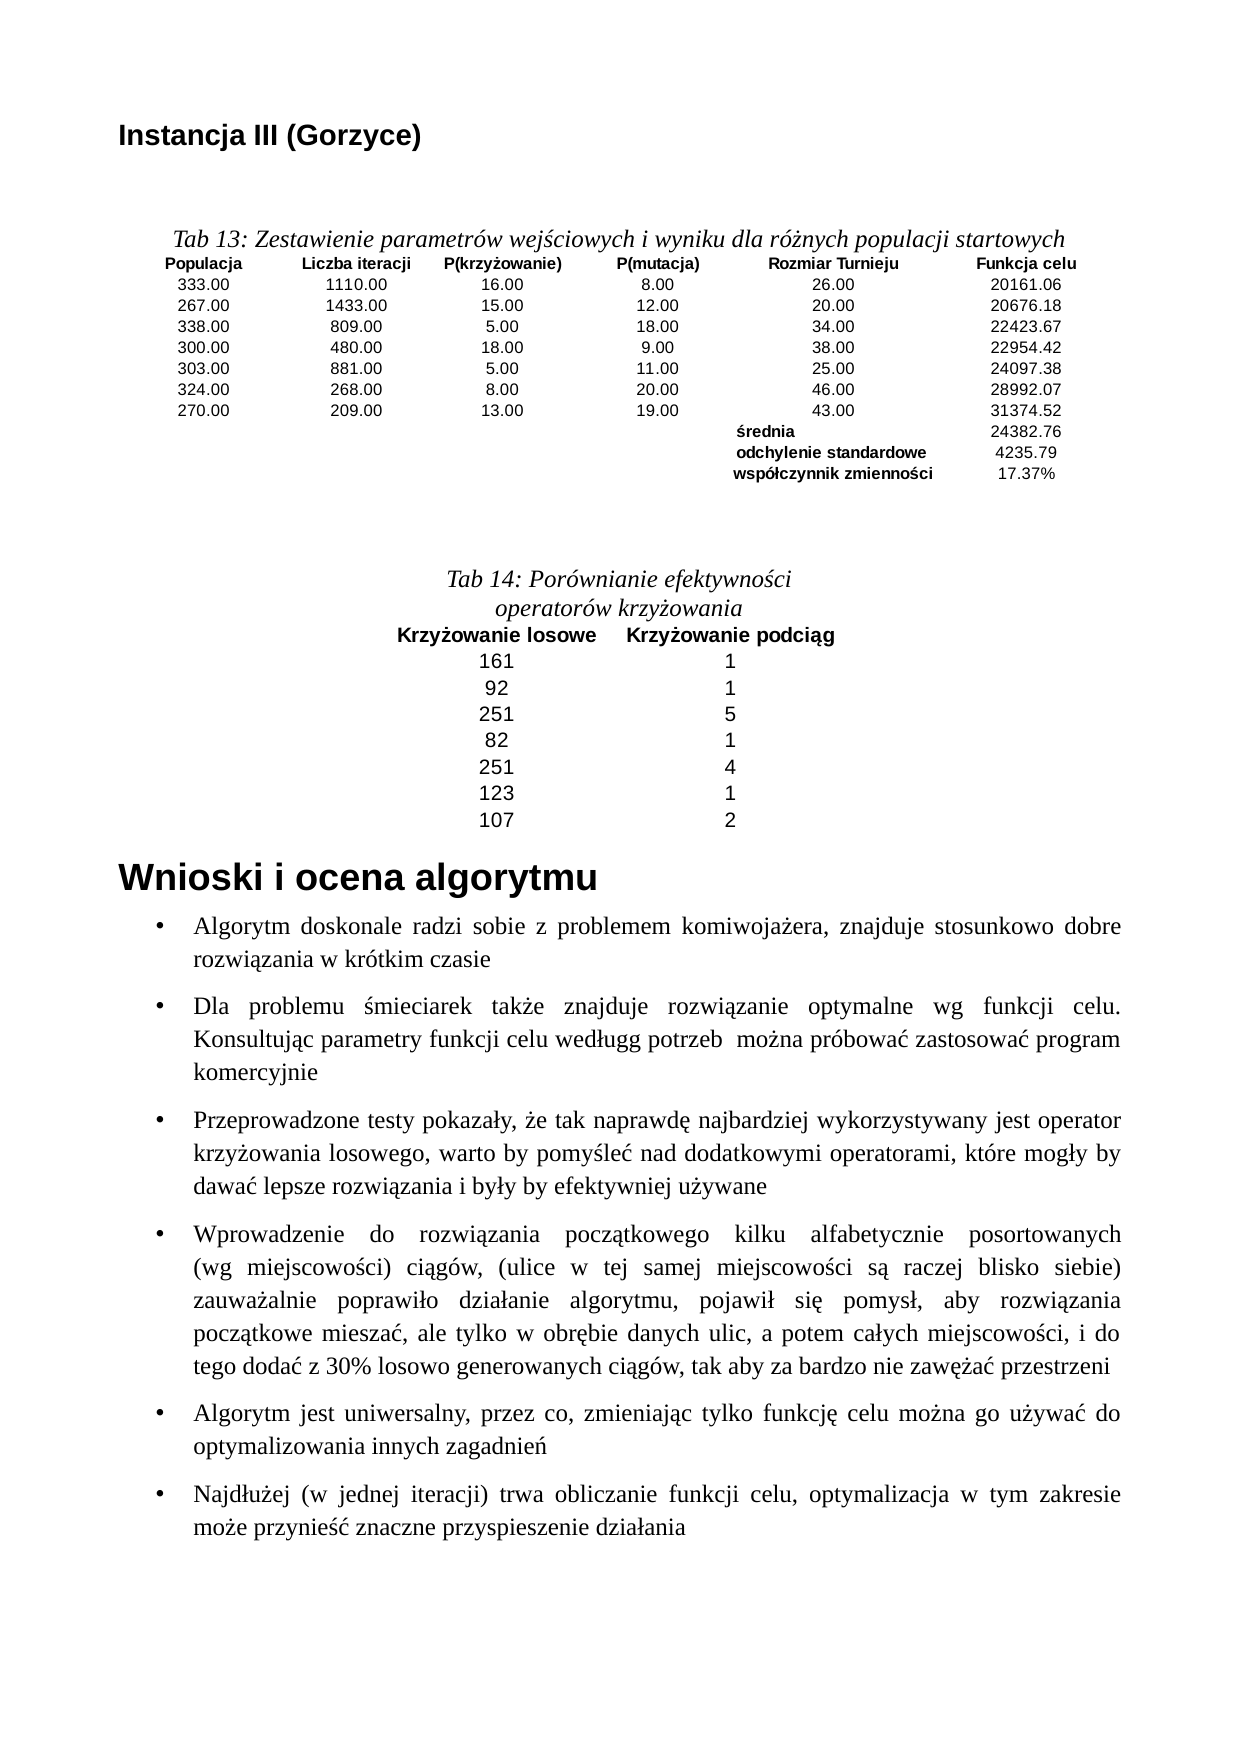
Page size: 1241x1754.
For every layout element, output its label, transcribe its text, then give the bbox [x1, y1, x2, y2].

list Przeprowadzone testy pokazały, że tak naprawdę najbardziej wykorzystywany jest operator krzyżowania losowego, warto by pomyśleć nad dodatkowymi operatorami, które mogły by dawać lepsze rozwiązania i były by efektywniej używane [156, 1105, 1122, 1200]
list Algorytm doskonale radzi sobie z problemem komiwojażera, znajduje stosunkowo dobre rozwiązania w krótkim czasie [156, 911, 1122, 972]
subtitle Wnioski i ocena algorytmu [118, 767, 1122, 898]
list Najdłużej (w jednej iteracji) trwa obliczanie funkcji celu, optymalizacja w tym zakresie może przynieść znaczne przyspieszenie działania [156, 1479, 1122, 1541]
list Wprowadzenie do rozwiązania początkowego kilku alfabetycznie posortowanych (wg miejscowości) ciągów, (ulice w tej samej miejscowości są raczej blisko siebie) zauważalnie poprawiło działanie algorytmu, pojawił się pomysł, aby rozwiązania początkowe mieszać, ale tylko w obrębie danych ulic, a potem całych miejscowości, i do tego dodać z 30% losowo generowanych ciągów, tak aby za bardzo nie zawężać przestrzeni [156, 1219, 1122, 1379]
text Tab 14: Porównianie efektywności operatorów krzyżowania [386, 564, 855, 835]
list Algorytm jest uniwersalny, przez co, zmieniając tylko funkcję celu można go używać do optymalizowania innych zagadnień [156, 1398, 1122, 1460]
subtitle Instancja III (Gorzyce) [118, 118, 1122, 152]
list Dla problemu śmieciarek także znajduje rozwiązanie optymalne wg funkcji celu. Konsultując parametry funkcji celu wedługg potrzeb można próbować zastosować program komercyjnie [156, 991, 1122, 1086]
text Tab 13: Zestawienie parametrów wejściowych i wyniku dla różnych populacji startowych [0, 224, 1240, 486]
